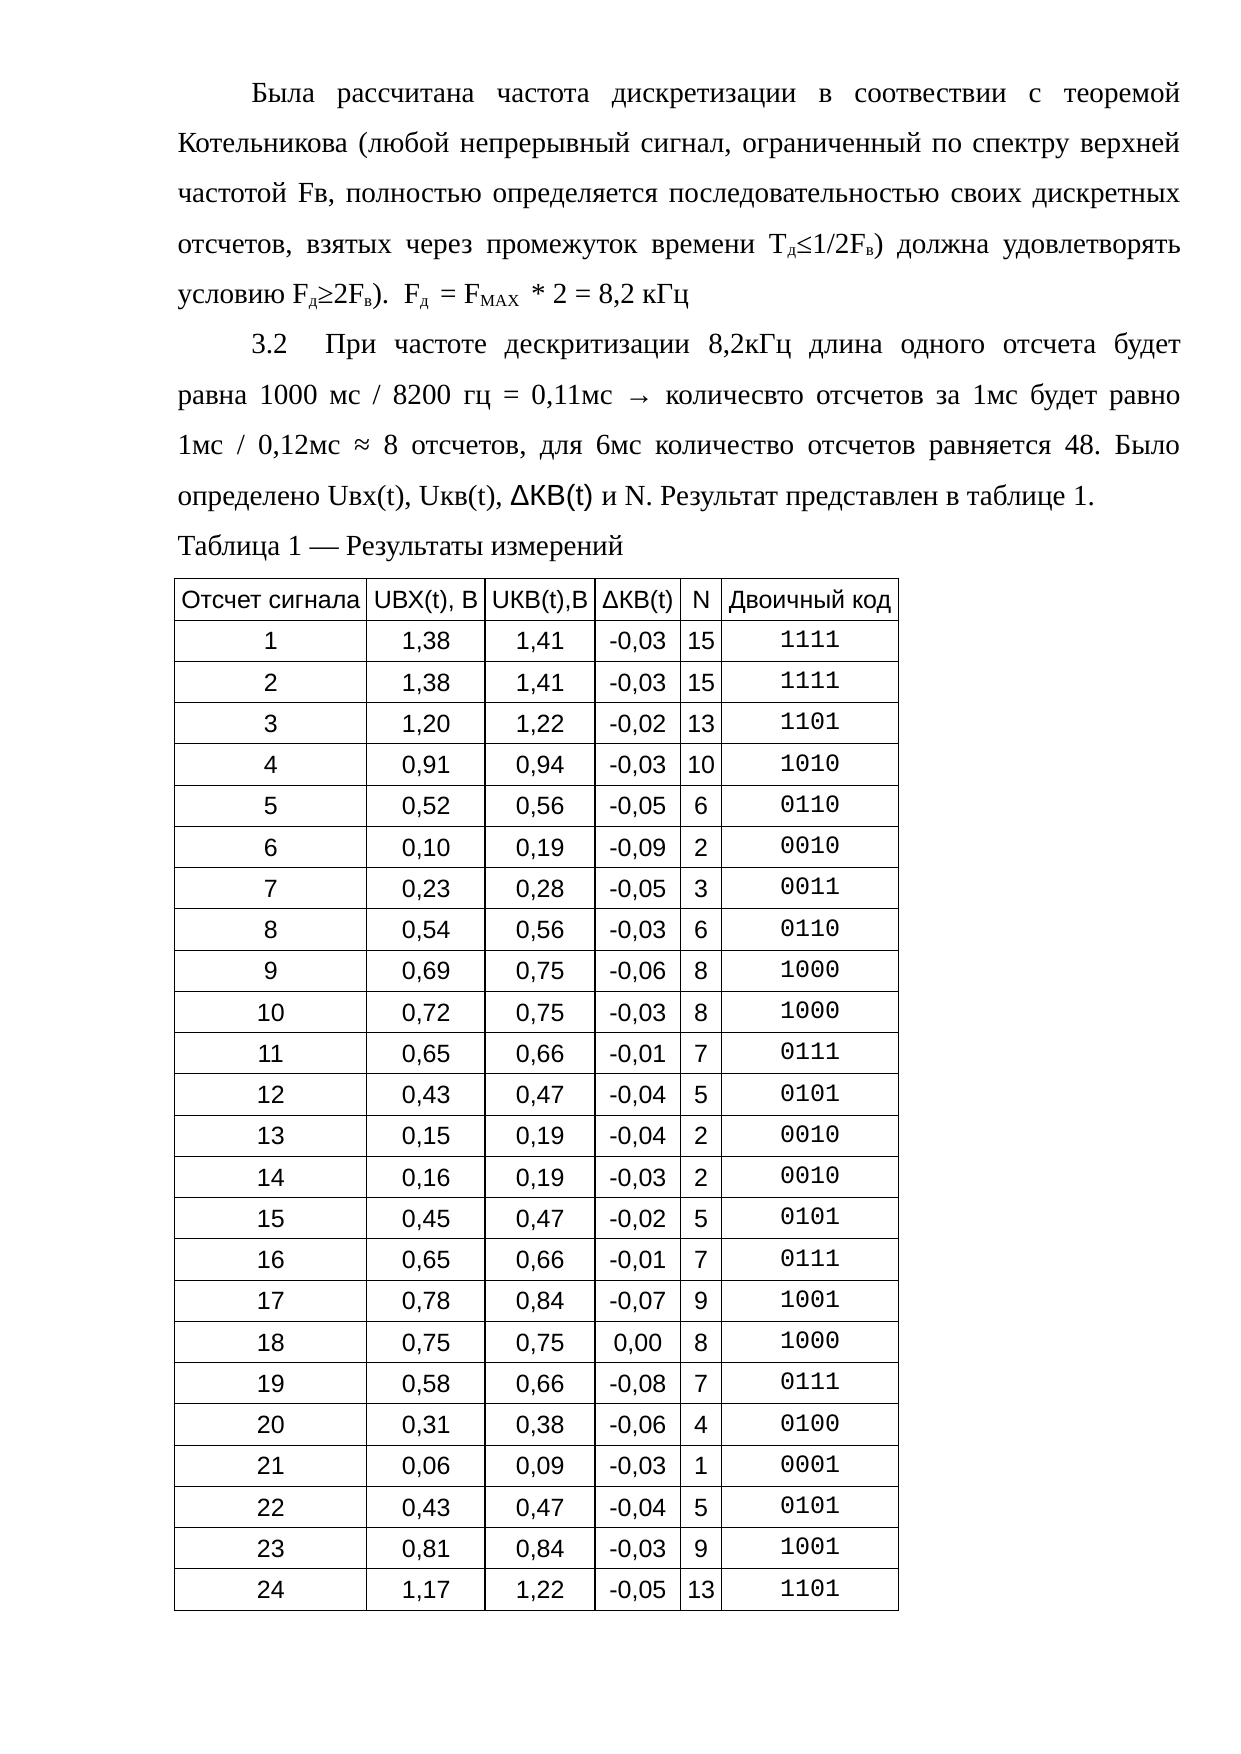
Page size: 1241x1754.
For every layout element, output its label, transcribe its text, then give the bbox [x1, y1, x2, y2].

table_cell 0,43 [367, 1487, 484, 1527]
table_cell 0010 [722, 1116, 898, 1156]
table_cell -0,03 [596, 1528, 680, 1568]
table_cell 8 [175, 909, 366, 949]
table_cell 0010 [722, 1157, 898, 1197]
table_cell 0,28 [486, 868, 594, 908]
table_cell 0,19 [486, 827, 594, 867]
table_cell 0,75 [367, 1322, 484, 1362]
table_cell 11 [175, 1033, 366, 1073]
table_cell 0,47 [486, 1074, 594, 1114]
table_cell 12 [175, 1074, 366, 1114]
table_cell 1101 [722, 1569, 898, 1609]
table_cell 0,78 [367, 1281, 484, 1321]
table_cell 1,22 [486, 703, 594, 743]
table_cell 15 [681, 621, 721, 661]
table_cell 23 [175, 1528, 366, 1568]
table_cell -0,06 [596, 951, 680, 991]
table_header UВХ(t), В [367, 579, 484, 619]
table_cell 0,38 [486, 1404, 594, 1444]
table_cell 0,66 [486, 1033, 594, 1073]
table_cell 4 [681, 1404, 721, 1444]
table_cell 1111 [722, 662, 898, 702]
table_cell 0001 [722, 1446, 898, 1486]
table_cell -0,03 [596, 1446, 680, 1486]
table_cell 0,23 [367, 868, 484, 908]
table_cell 1 [175, 621, 366, 661]
table_cell 0,56 [486, 786, 594, 826]
table_cell -0,03 [596, 662, 680, 702]
table_cell 0110 [722, 909, 898, 949]
table_header UКВ(t),В [486, 579, 594, 619]
text Таблица 1 — Результаты измерений [177, 528, 1181, 561]
table_cell 0,84 [486, 1528, 594, 1568]
table_cell 0,10 [367, 827, 484, 867]
table_cell 5 [681, 1198, 721, 1238]
table_header Двоичный код [722, 579, 898, 619]
table_cell 0,94 [486, 744, 594, 784]
table_header N [681, 579, 721, 619]
table_cell -0,03 [596, 744, 680, 784]
table_cell -0,09 [596, 827, 680, 867]
table_cell 0,56 [486, 909, 594, 949]
table_cell 0,54 [367, 909, 484, 949]
table_header ΔКВ(t) [596, 579, 680, 619]
table_cell -0,03 [596, 992, 680, 1032]
table_cell 0100 [722, 1404, 898, 1444]
table_cell 0111 [722, 1363, 898, 1403]
table_cell -0,03 [596, 1157, 680, 1197]
table_cell 0011 [722, 868, 898, 908]
table_cell 6 [175, 827, 366, 867]
table_cell 0,16 [367, 1157, 484, 1197]
table_cell 0,75 [486, 951, 594, 991]
table_cell 1000 [722, 992, 898, 1032]
table_cell 13 [681, 1569, 721, 1609]
table_cell 1,38 [367, 662, 484, 702]
table_cell 1000 [722, 1322, 898, 1362]
table_cell 4 [175, 744, 366, 784]
table_cell -0,06 [596, 1404, 680, 1444]
table_cell 22 [175, 1487, 366, 1527]
table_cell 0,52 [367, 786, 484, 826]
table_cell 0111 [722, 1239, 898, 1279]
table_cell 0,66 [486, 1363, 594, 1403]
table_cell 18 [175, 1322, 366, 1362]
table_cell 0,47 [486, 1198, 594, 1238]
table_cell 1000 [722, 951, 898, 991]
table_cell 1101 [722, 703, 898, 743]
table_cell 7 [681, 1363, 721, 1403]
table_cell 6 [681, 786, 721, 826]
table_cell 19 [175, 1363, 366, 1403]
table_cell -0,02 [596, 1198, 680, 1238]
table_cell 0,19 [486, 1116, 594, 1156]
table_cell 0,15 [367, 1116, 484, 1156]
table_cell -0,04 [596, 1116, 680, 1156]
table_cell 7 [681, 1239, 721, 1279]
table_cell 0,91 [367, 744, 484, 784]
table_cell 0101 [722, 1198, 898, 1238]
table_cell 1,41 [486, 662, 594, 702]
table_cell 13 [175, 1116, 366, 1156]
table_cell 7 [681, 1033, 721, 1073]
table_cell 0,65 [367, 1033, 484, 1073]
list При частоте дескритизации 8,2кГц длина одного отсчета будет равна 1000 мс / 8200 гц = 0,11мс → количесвто отсчетов за 1мс будет равно 1мс / 0,12мс ≈ 8 отсчетов, для 6мс количество отсчетов равняется 48. Было определено Uвх(t), Uкв(t), ΔКВ(t) и N. Результат представлен в таблице 1. [177, 327, 1181, 511]
table_cell -0,01 [596, 1239, 680, 1279]
table_cell 17 [175, 1281, 366, 1321]
table_cell 0010 [722, 827, 898, 867]
table_cell 0,58 [367, 1363, 484, 1403]
table_cell 10 [681, 744, 721, 784]
table_cell -0,08 [596, 1363, 680, 1403]
table_cell 1,22 [486, 1569, 594, 1609]
table_cell -0,05 [596, 786, 680, 826]
table_cell 1001 [722, 1281, 898, 1321]
table_cell 1111 [722, 621, 898, 661]
table_cell 3 [681, 868, 721, 908]
table_cell 0,06 [367, 1446, 484, 1486]
table_cell 0,45 [367, 1198, 484, 1238]
table_cell 8 [681, 992, 721, 1032]
table_cell 0101 [722, 1487, 898, 1527]
table_cell 13 [681, 703, 721, 743]
table_cell 0,72 [367, 992, 484, 1032]
table_cell -0,04 [596, 1074, 680, 1114]
table_cell 1,20 [367, 703, 484, 743]
table_cell 9 [681, 1281, 721, 1321]
table_cell 0,31 [367, 1404, 484, 1444]
table_cell 1010 [722, 744, 898, 784]
table_cell 0111 [722, 1033, 898, 1073]
table_cell 0,65 [367, 1239, 484, 1279]
table_cell -0,03 [596, 621, 680, 661]
table_cell 21 [175, 1446, 366, 1486]
table_cell -0,03 [596, 909, 680, 949]
table_cell 6 [681, 909, 721, 949]
table_cell 0,84 [486, 1281, 594, 1321]
table_cell 20 [175, 1404, 366, 1444]
table_cell 0,81 [367, 1528, 484, 1568]
table_cell 15 [175, 1198, 366, 1238]
table_cell 16 [175, 1239, 366, 1279]
table_cell 3 [175, 703, 366, 743]
table_cell 1 [681, 1446, 721, 1486]
table_cell 1,38 [367, 621, 484, 661]
table_cell -0,04 [596, 1487, 680, 1527]
table_cell -0,05 [596, 868, 680, 908]
table_cell 0,75 [486, 992, 594, 1032]
table_cell 14 [175, 1157, 366, 1197]
table_cell 0101 [722, 1074, 898, 1114]
table_cell -0,01 [596, 1033, 680, 1073]
table_cell 0,69 [367, 951, 484, 991]
table_cell 2 [681, 1157, 721, 1197]
table_cell 1,41 [486, 621, 594, 661]
table_cell 8 [681, 951, 721, 991]
table_cell 0,47 [486, 1487, 594, 1527]
table_cell 10 [175, 992, 366, 1032]
table_cell 0,66 [486, 1239, 594, 1279]
table_cell 0,00 [596, 1322, 680, 1362]
table_cell -0,02 [596, 703, 680, 743]
table_cell 15 [681, 662, 721, 702]
text Была рассчитана частота дискретизации в соотвествии с теоремой Котельникова (любой непрерывный сигнал, ограниченный по спектру верхней частотой Fв, полностью определяется последовательностью своих дискретных отсчетов, взятых через промежуток времени Тд≤1/2Fв) должна удовлетворять условию Fд≥2Fв). Fд = FMAX * 2 = 8,2 кГц [177, 75, 1181, 310]
table_cell 24 [175, 1569, 366, 1609]
table_cell 2 [681, 827, 721, 867]
table_cell 1001 [722, 1528, 898, 1568]
table_cell 8 [681, 1322, 721, 1362]
table_cell 7 [175, 868, 366, 908]
table_cell 0,09 [486, 1446, 594, 1486]
table_cell -0,07 [596, 1281, 680, 1321]
table_cell 9 [681, 1528, 721, 1568]
table_cell 5 [681, 1487, 721, 1527]
table_cell 0,19 [486, 1157, 594, 1197]
table_cell 0,75 [486, 1322, 594, 1362]
table_cell 5 [175, 786, 366, 826]
table_header Отсчет сигнала [175, 579, 366, 619]
table_cell 2 [681, 1116, 721, 1156]
table_cell 5 [681, 1074, 721, 1114]
table_cell 0110 [722, 786, 898, 826]
table_cell 9 [175, 951, 366, 991]
table_cell 1,17 [367, 1569, 484, 1609]
table_cell 2 [175, 662, 366, 702]
table_cell -0,05 [596, 1569, 680, 1609]
table_cell 0,43 [367, 1074, 484, 1114]
